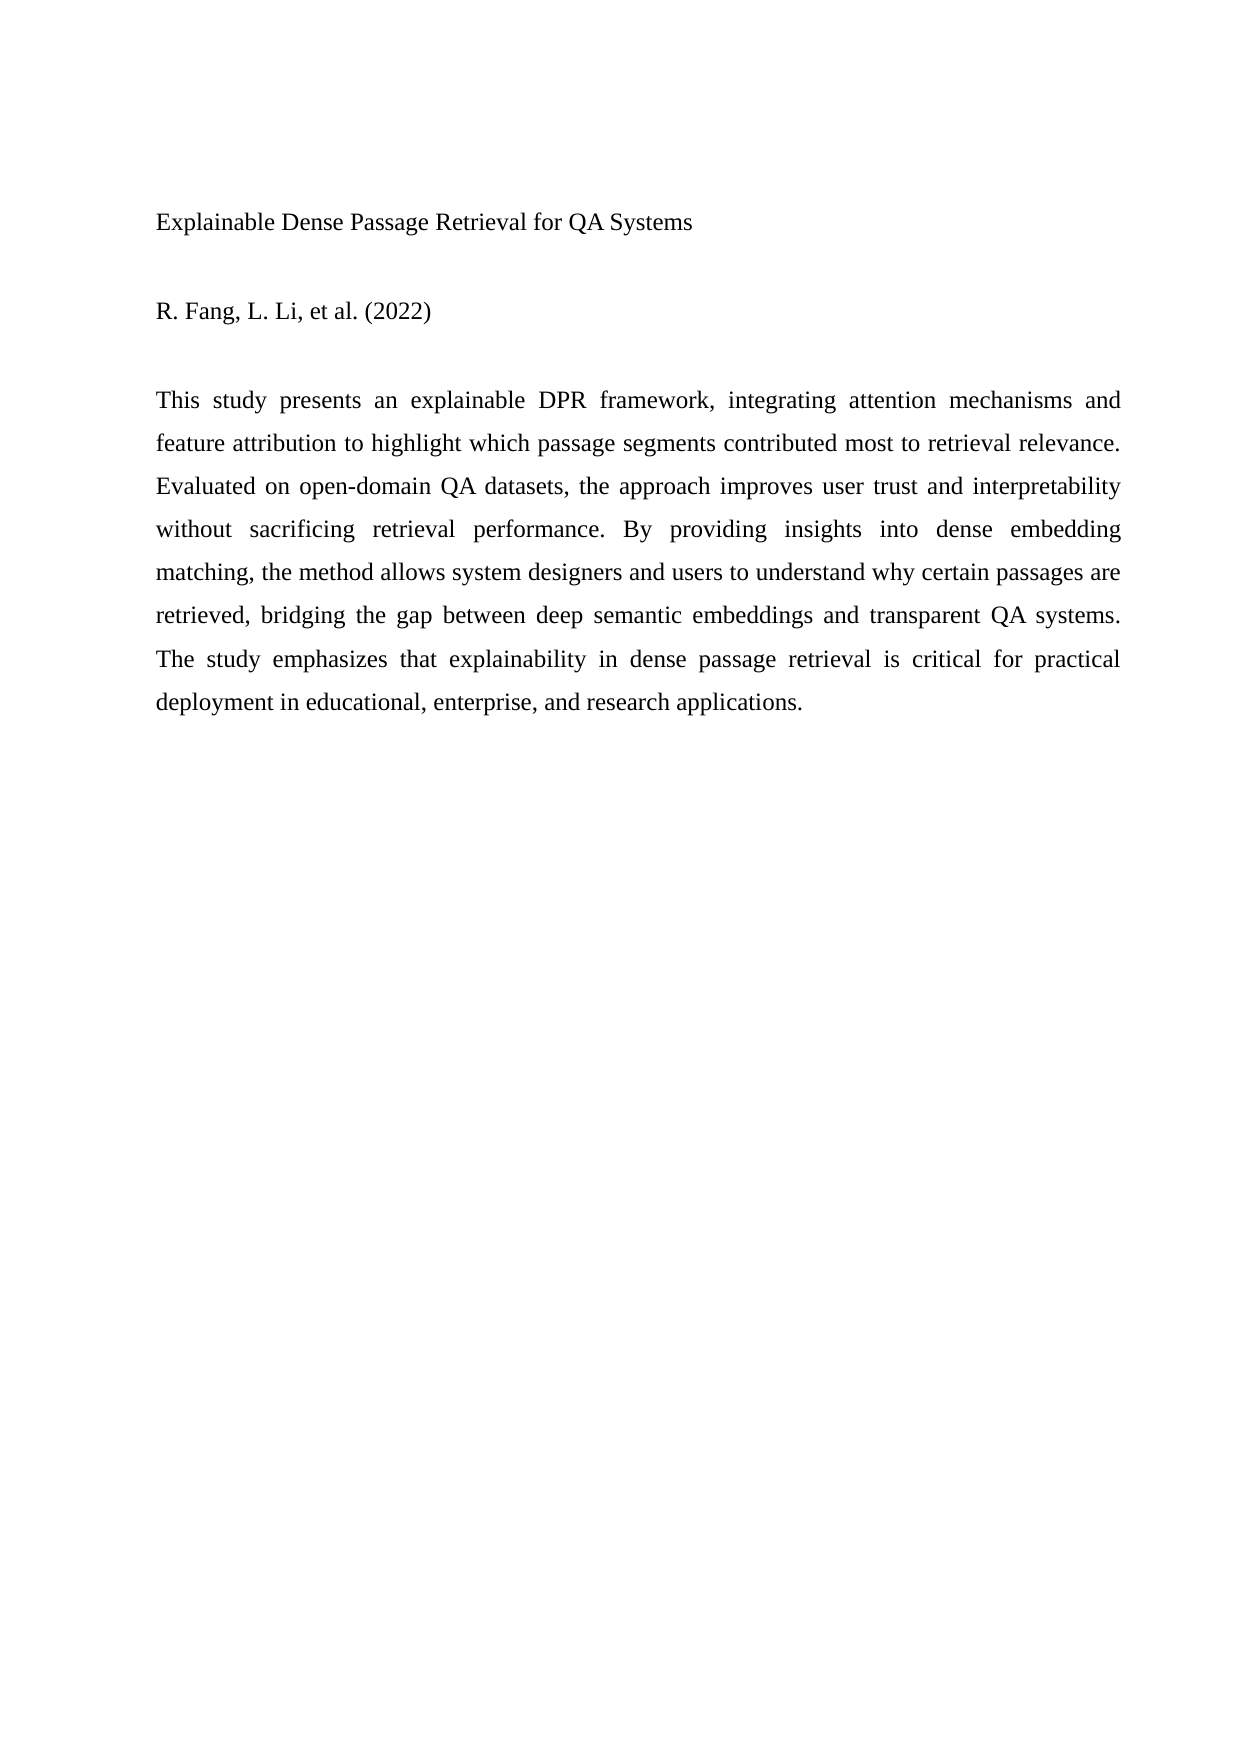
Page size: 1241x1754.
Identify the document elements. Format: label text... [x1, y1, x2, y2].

text This study presents an explainable DPR framework, integrating attention mechanisms and feature attribution to highlight which passage segments contributed most to retrieval relevance. Evaluated on open-domain QA datasets, the approach improves user trust and interpretability without sacrificing retrieval performance. By providing insights into dense embedding matching, the method allows system designers and users to understand why certain passages are retrieved, bridging the gap between deep semantic embeddings and transparent QA systems. The study emphasizes that explainability in dense passage retrieval is critical for practical deployment in educational, enterprise, and research applications. [156, 385, 1122, 716]
text R. Fang, L. Li, et al. (2022) [156, 296, 1122, 325]
text Explainable Dense Passage Retrieval for QA Systems [156, 207, 1122, 236]
